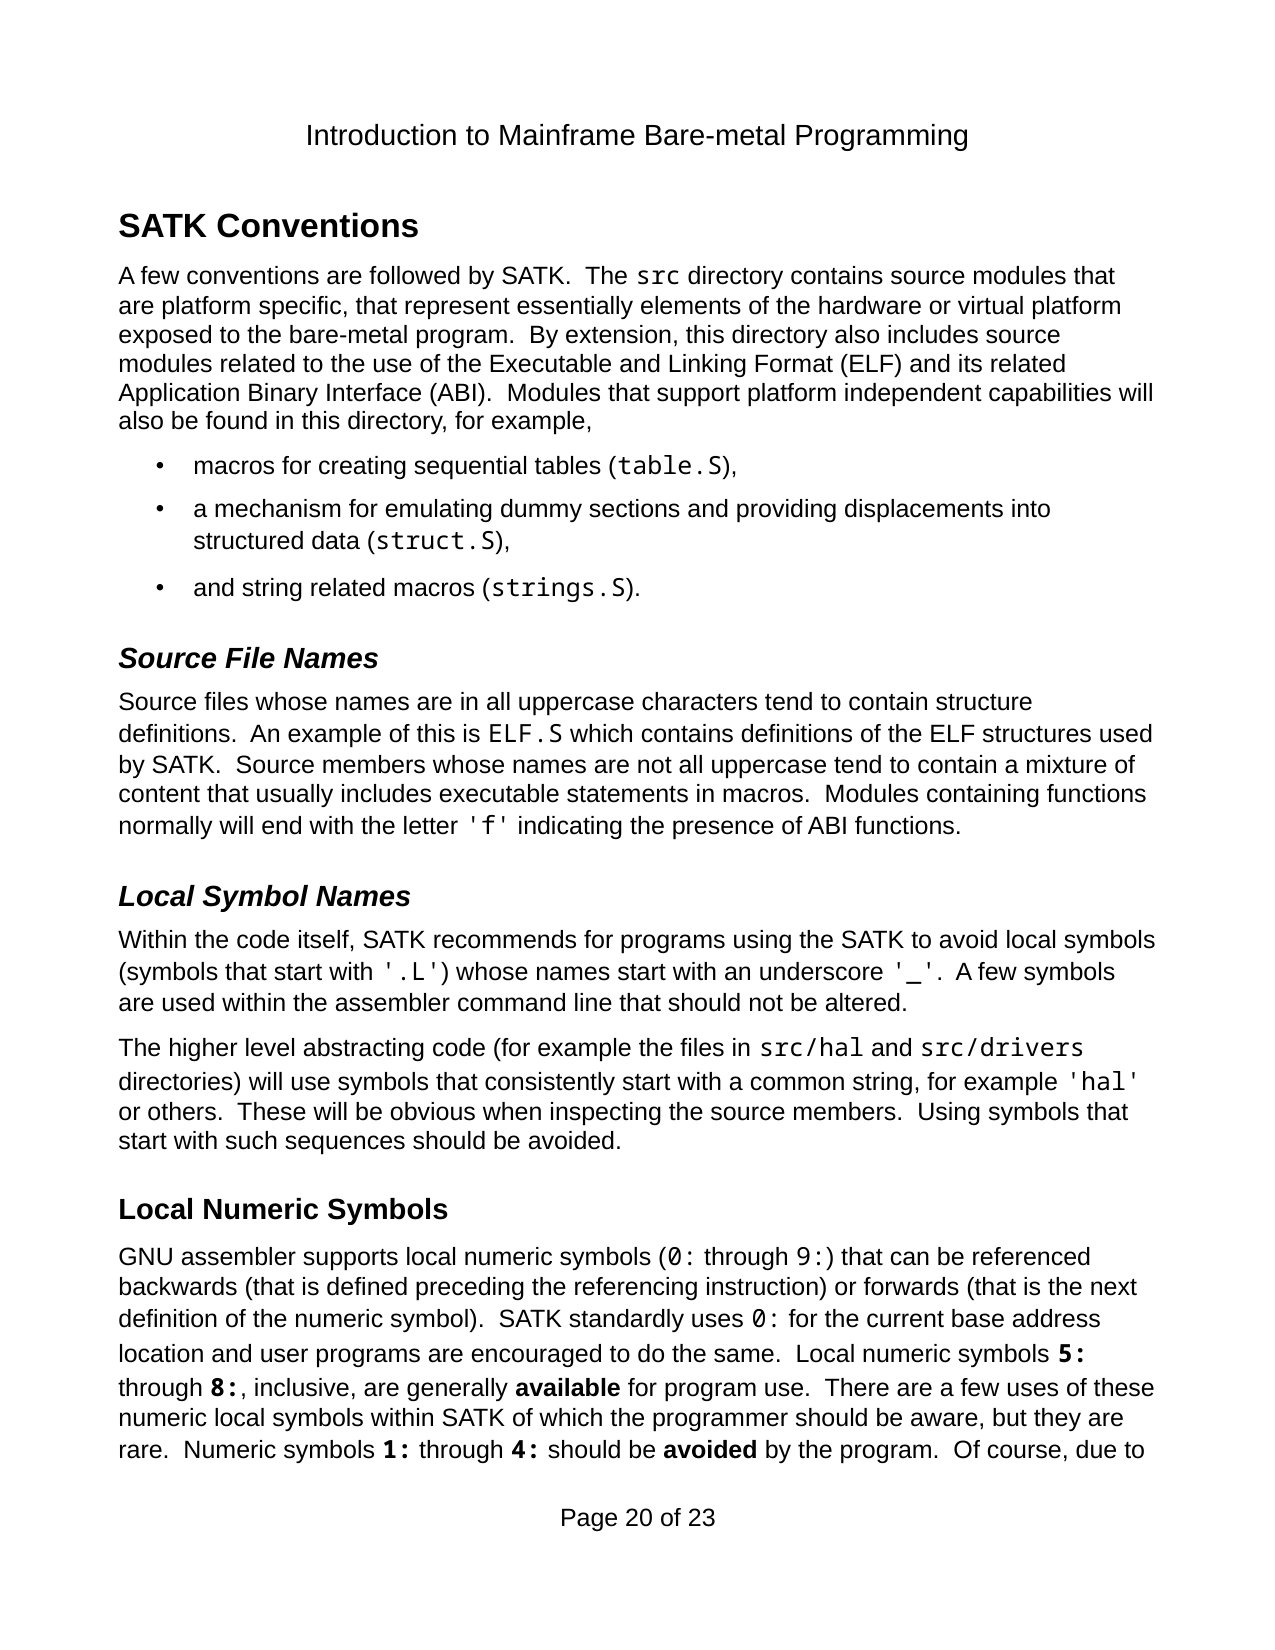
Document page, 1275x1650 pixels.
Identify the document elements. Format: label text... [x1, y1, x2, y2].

text Source files whose names are in all uppercase characters tend to contain structure definitions. An example of this is ELF.S which contains definitions of the ELF structures used by SATK. Source members whose names are not all uppercase tend to contain a mixture of content that usually includes executable statements in macros. Modules containing functions normally will end with the letter 'f' indicating the presence of ABI functions. [118, 687, 1157, 842]
text Within the code itself, SATK recommends for programs using the SATK to avoid local symbols (symbols that start with '.L') whose names start with an underscore '_'. A few symbols are used within the assembler command line that should not be altered. [118, 925, 1157, 1017]
list a mechanism for emulating dummy sections and providing displacements into structured data (struct.S), [156, 494, 1157, 557]
text A few conventions are followed by SATK. The src directory contains source modules that are platform specific, that represent essentially elements of the hardware or virtual platform exposed to the bare-metal program. By extension, this directory also includes source modules related to the use of the Executable and Linking Format (ELF) and its related Application Binary Interface (ABI). Modules that support platform independent capabilities will also be found in this directory, for example, [118, 257, 1157, 435]
list and string related macros (strings.S). [156, 569, 1157, 604]
list macros for creating sequential tables (table.S), [156, 448, 1157, 482]
subtitle Source File Names [118, 641, 1157, 675]
text The higher level abstracting code (for example the files in src/hal and src/drivers directories) will use symbols that consistently start with a common string, for example 'hal' or others. These will be obvious when inspecting the source members. Using symbols that start with such sequences should be avoided. [118, 1029, 1157, 1155]
subtitle Local Numeric Symbols [118, 1192, 1157, 1226]
subtitle SATK Conventions [118, 206, 1157, 245]
subtitle Local Symbol Names [118, 879, 1157, 913]
text GNU assembler supports local numeric symbols (0: through 9:) that can be referenced backwards (that is defined preceding the referencing instruction) or forwards (that is the next definition of the numeric symbol). SATK standardly uses 0: for the current base address location and user programs are encouraged to do the same. Local numeric symbols 5: through 8:, inclusive, are generally available for program use. There are a few uses of these numeric local symbols within SATK of which the programmer should be aware, but they are rare. Numeric symbols 1: through 4: should be avoided by the program. Of course, due to [118, 1238, 1157, 1466]
